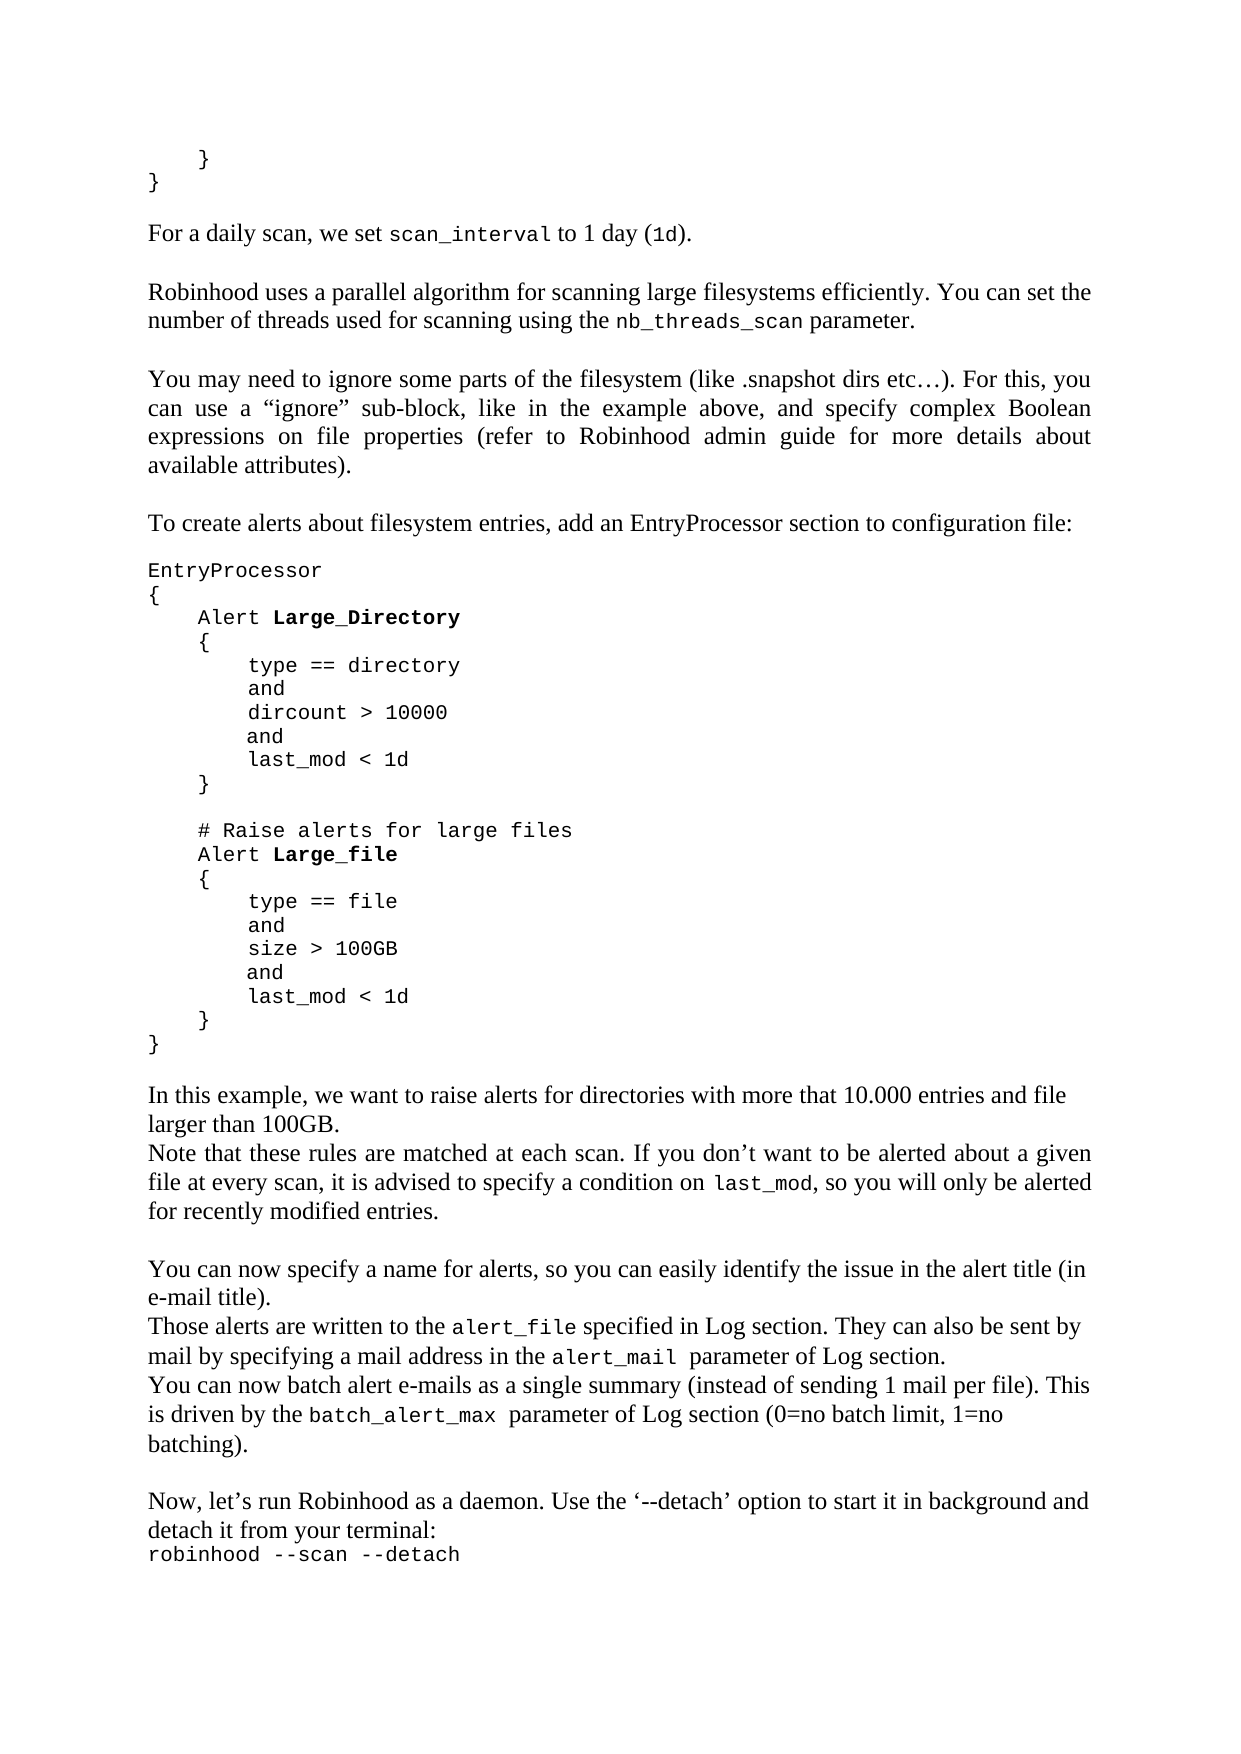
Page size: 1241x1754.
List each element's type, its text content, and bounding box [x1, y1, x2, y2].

text In this example, we want to raise alerts for directories with more that 10.000 entries and file larger than 100GB. [148, 1080, 1093, 1138]
text Alert Large_file [148, 844, 1093, 867]
text You can now specify a name for alerts, so you can easily identify the issue in the alert title (in e-mail title). [148, 1254, 1093, 1311]
text } [148, 171, 1093, 195]
text Robinhood uses a parallel algorithm for scanning large filesystems efficiently. You can set the number of threads used for scanning using the nb_threads_scan parameter. [148, 277, 1093, 335]
text { [148, 631, 1093, 655]
text } [148, 773, 1093, 797]
text size > 100GB [148, 938, 1093, 962]
text You can now batch alert e-mails as a single summary (instead of sending 1 mail per file). This is driven by the batch_alert_max parameter of Log section (0=no batch limit, 1=no batching). [148, 1370, 1093, 1457]
text and last_mod < 1d [221, 726, 1093, 773]
text Note that these rules are matched at each scan. If you don’t want to be alerted about a given file at every scan, it is advised to specify a condition on last_mod, so you will only be alerted for recently modified entries. [148, 1138, 1093, 1225]
text Now, let’s run Robinhood as a daemon. Use the ‘--detach’ option to start it in background and detach it from your terminal: robinhood --scan --detach [148, 1486, 1093, 1567]
text and [148, 915, 1093, 938]
text EntryProcessor [148, 560, 1093, 584]
text Alert Large_Directory [148, 607, 1093, 631]
text You may need to ignore some parts of the filesystem (like .snapshot dirs etc…). For this, you can use a “ignore” sub-block, like in the example above, and specify complex Boolean expressions on file properties (refer to Robinhood admin guide for more details about available attributes). [148, 364, 1093, 479]
text dircount > 10000 [148, 702, 1093, 726]
text type == directory [148, 655, 1093, 678]
text To create alerts about filesystem entries, add an EntryProcessor section to configuration file: [148, 508, 1093, 536]
text { [148, 584, 1093, 607]
text For a daily scan, we set scan_interval to 1 day (1d). [148, 218, 1093, 248]
text { [148, 867, 1093, 891]
text and [148, 678, 1093, 702]
text } [148, 1009, 1093, 1033]
text } [148, 148, 1093, 171]
text } [148, 1033, 1093, 1057]
text type == file [148, 891, 1093, 915]
text # Raise alerts for large files [148, 820, 1093, 844]
text and last_mod < 1d [221, 962, 1093, 1009]
text Those alerts are written to the alert_file specified in Log section. They can also be sent by mail by specifying a mail address in the alert_mail parameter of Log section. [148, 1311, 1093, 1370]
